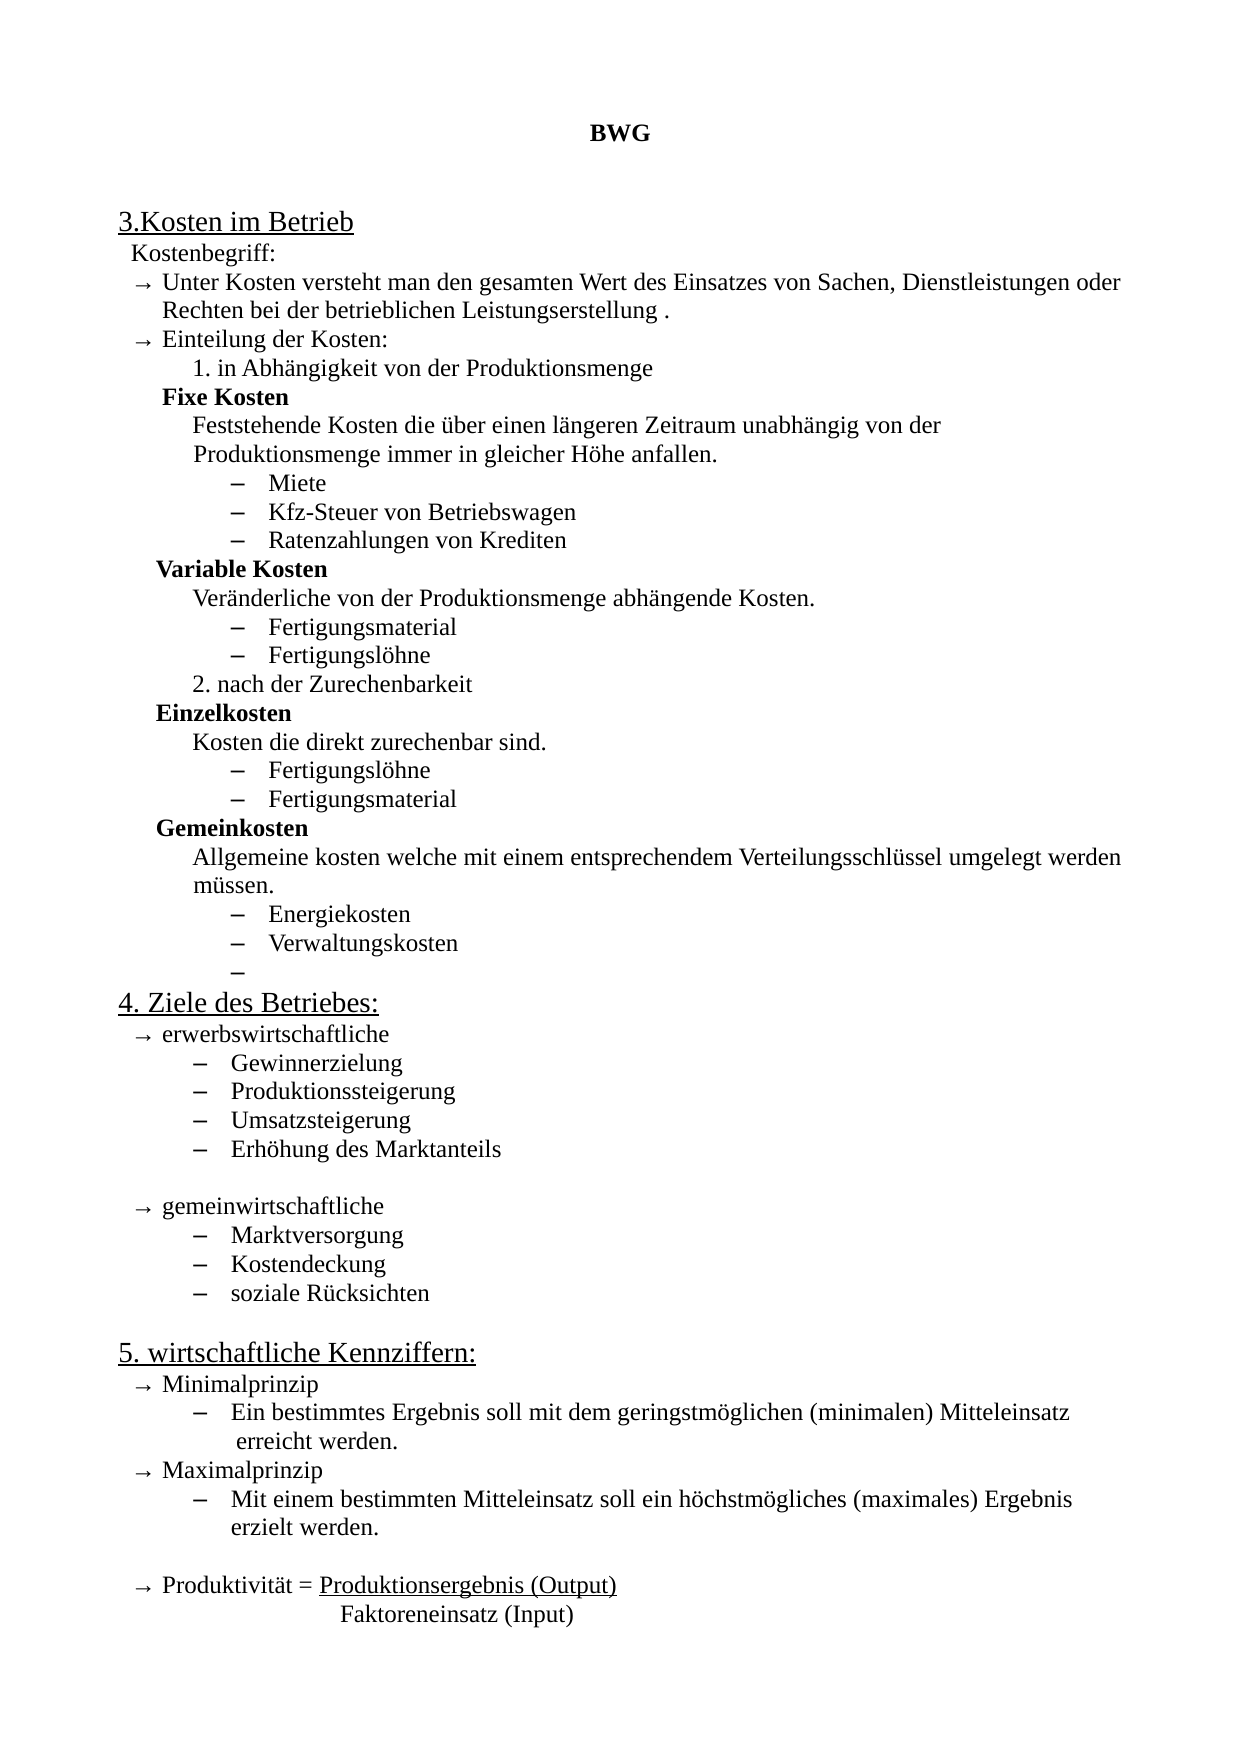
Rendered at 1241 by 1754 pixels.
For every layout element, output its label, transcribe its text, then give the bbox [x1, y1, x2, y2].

text Variable Kosten [118, 554, 1122, 583]
list erzielt werden. [193, 1512, 1122, 1541]
list Ratenzahlungen von Krediten [231, 525, 1122, 554]
text Faktoreneinsatz (Input) [118, 1599, 1122, 1627]
list Kfz-Steuer von Betriebswagen [231, 497, 1122, 525]
text BWG [118, 118, 1122, 147]
text 1. in Abhängigkeit von der Produktionsmenge [118, 353, 1122, 382]
text Gemeinkosten [118, 813, 1122, 842]
list Marktversorgung [193, 1220, 1122, 1249]
text Fixe Kosten [118, 382, 1122, 410]
text Feststehende Kosten die über einen längeren Zeitraum unabhängig von der [118, 410, 1122, 439]
text müssen. [118, 870, 1122, 899]
text → Unter Kosten versteht man den gesamten Wert des Einsatzes von Sachen, Dienstleistungen oder [118, 267, 1122, 295]
list Ein bestimmtes Ergebnis soll mit dem geringstmöglichen (minimalen) Mitteleinsatz [193, 1397, 1122, 1426]
text Kostenbegriff: [118, 238, 1122, 267]
text Rechten bei der betrieblichen Leistungserstellung . [118, 295, 1122, 324]
text → Minimalprinzip [118, 1369, 1122, 1397]
text 3.Kosten im Betrieb [118, 204, 1122, 238]
text → Einteilung der Kosten: [118, 324, 1122, 353]
list Fertigungslöhne [231, 640, 1122, 669]
list Fertigungsmaterial [231, 612, 1122, 640]
text Veränderliche von der Produktionsmenge abhängende Kosten. [118, 583, 1122, 612]
text erreicht werden. [118, 1426, 1122, 1455]
list Gewinnerzielung [193, 1048, 1122, 1076]
text → erwerbswirtschaftliche [118, 1019, 1122, 1048]
list Energiekosten [231, 899, 1122, 928]
text Allgemeine kosten welche mit einem entsprechendem Verteilungsschlüssel umgelegt werden [118, 842, 1122, 870]
list Umsatzsteigerung [193, 1105, 1122, 1134]
text Produktionsmenge immer in gleicher Höhe anfallen. [118, 439, 1122, 468]
list Erhöhung des Marktanteils [193, 1134, 1122, 1163]
text → Maximalprinzip [118, 1455, 1122, 1484]
text Einzelkosten [118, 698, 1122, 727]
text → gemeinwirtschaftliche [118, 1191, 1122, 1220]
text → Produktivität = Produktionsergebnis (Output) [118, 1570, 1122, 1599]
list Verwaltungskosten [231, 928, 1122, 957]
text 2. nach der Zurechenbarkeit [118, 669, 1122, 698]
list Miete [231, 468, 1122, 497]
text 4. Ziele des Betriebes: [118, 985, 1122, 1019]
list Kostendeckung [193, 1249, 1122, 1278]
list soziale Rücksichten [193, 1278, 1122, 1306]
text Kosten die direkt zurechenbar sind. [118, 727, 1122, 755]
list Mit einem bestimmten Mitteleinsatz soll ein höchstmögliches (maximales) Ergebnis [193, 1484, 1122, 1512]
list Fertigungsmaterial [231, 784, 1122, 813]
text 5. wirtschaftliche Kennziffern: [118, 1335, 1122, 1369]
list Fertigungslöhne [231, 755, 1122, 784]
list Produktionssteigerung [193, 1076, 1122, 1105]
